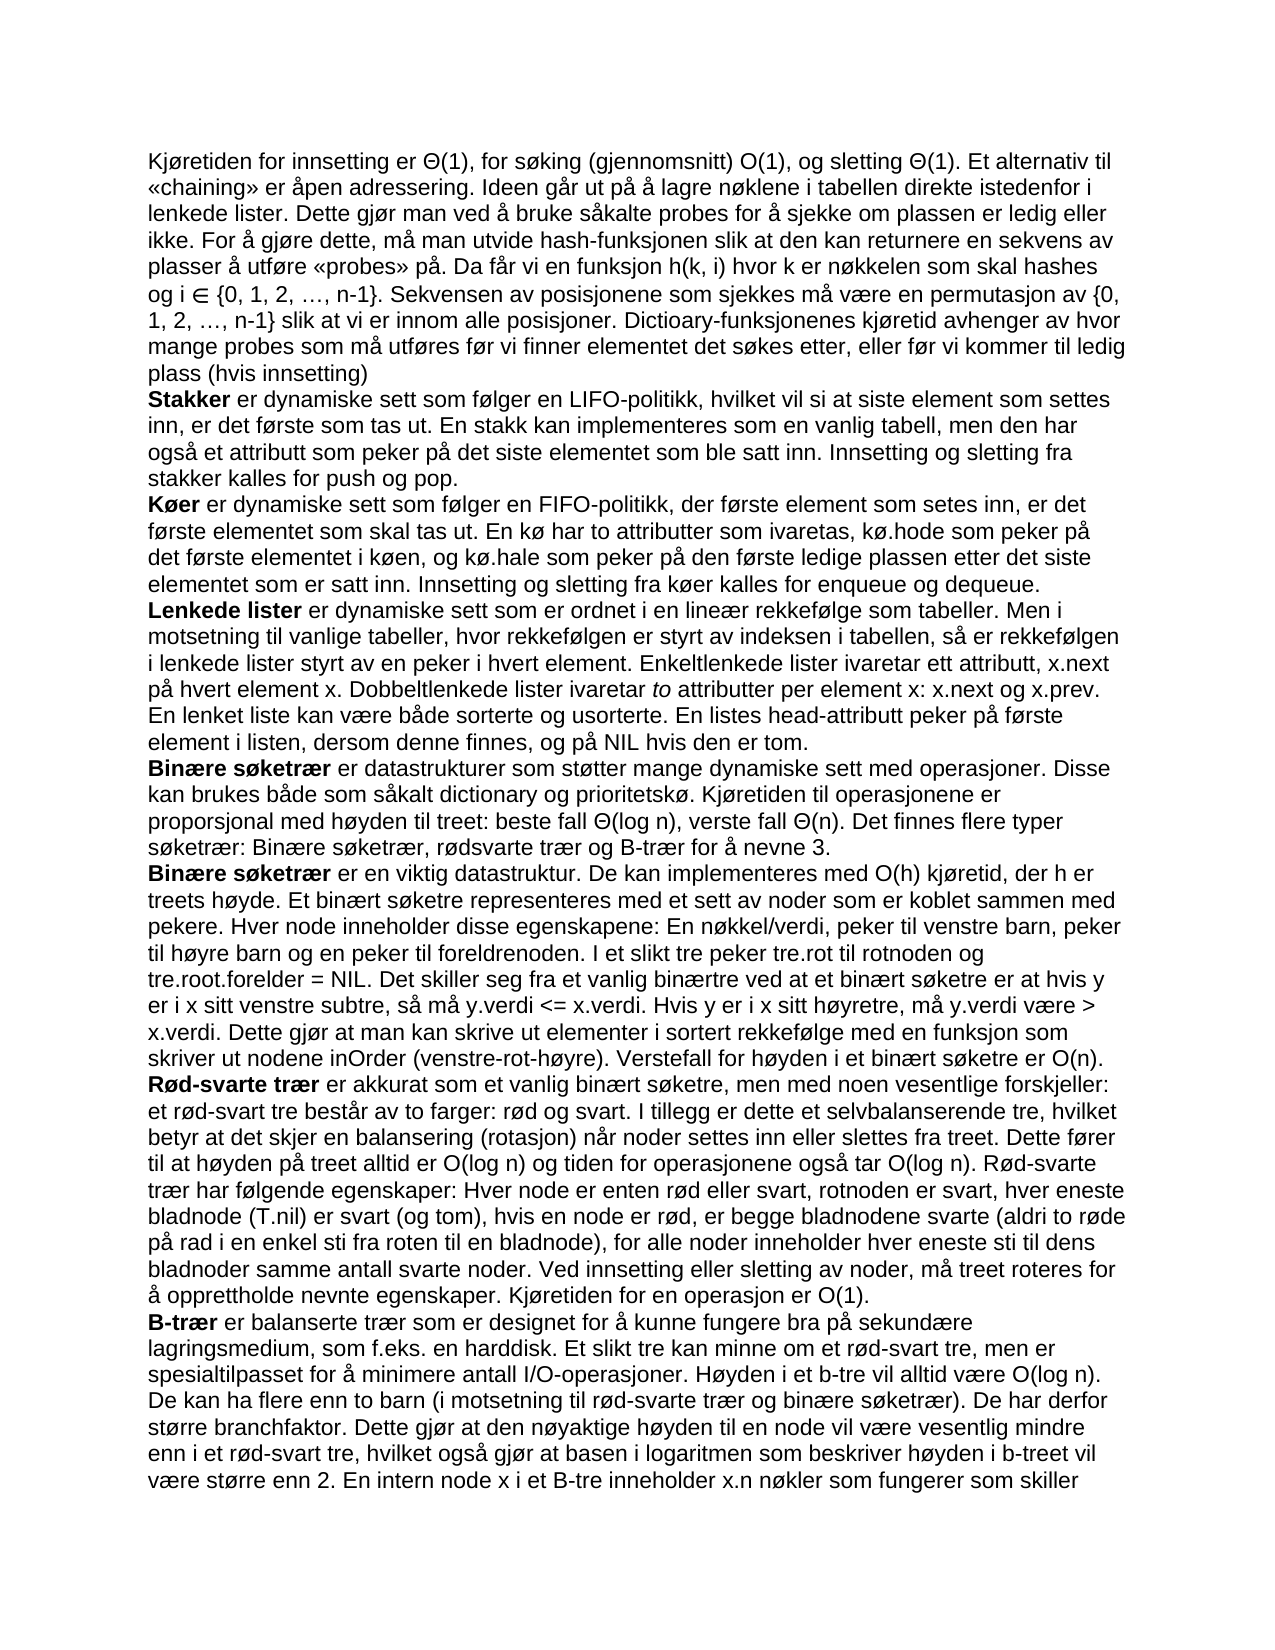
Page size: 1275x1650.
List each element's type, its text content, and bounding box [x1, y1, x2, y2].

text Køer er dynamiske sett som følger en FIFO-politikk, der første element som setes inn, er det første elementet som skal tas ut. En kø har to attributter som ivaretas, kø.hode som peker på det første elementet i køen, og kø.hale som peker på den første ledige plassen etter det siste elementet som er satt inn. Innsetting og sletting fra køer kalles for enqueue og dequeue. [148, 491, 1127, 597]
text Lenkede lister er dynamiske sett som er ordnet i en lineær rekkefølge som tabeller. Men i motsetning til vanlige tabeller, hvor rekkefølgen er styrt av indeksen i tabellen, så er rekkefølgen i lenkede lister styrt av en peker i hvert element. Enkeltlenkede lister ivaretar ett attributt, x.next på hvert element x. Dobbeltlenkede lister ivaretar to attributter per element x: x.next og x.prev. En lenket liste kan være både sorterte og usorterte. En listes head-attributt peker på første element i listen, dersom denne finnes, og på NIL hvis den er tom. [148, 597, 1127, 755]
text Binære søketrær er datastrukturer som støtter mange dynamiske sett med operasjoner. Disse kan brukes både som såkalt dictionary og prioritetskø. Kjøretiden til operasjonene er proporsjonal med høyden til treet: beste fall Θ(log n), verste fall Θ(n). Det finnes flere typer søketrær: Binære søketrær, rødsvarte trær og B-trær for å nevne 3. [148, 755, 1127, 860]
text Stakker er dynamiske sett som følger en LIFO-politikk, hvilket vil si at siste element som settes inn, er det første som tas ut. En stakk kan implementeres som en vanlig tabell, men den har også et attributt som peker på det siste elementet som ble satt inn. Innsetting og sletting fra stakker kalles for push og pop. [148, 386, 1127, 491]
text Kjøretiden for innsetting er Θ(1), for søking (gjennomsnitt) O(1), og sletting Θ(1). Et alternativ til «chaining» er åpen adressering. Ideen går ut på å lagre nøklene i tabellen direkte istedenfor i lenkede lister. Dette gjør man ved å bruke såkalte probes for å sjekke om plassen er ledig eller ikke. For å gjøre dette, må man utvide hash-funksjonen slik at den kan returnere en sekvens av plasser å utføre «probes» på. Da får vi en funksjon h(k, i) hvor k er nøkkelen som skal hashes og i ∈ {0, 1, 2, …, n-1}. Sekvensen av posisjonene som sjekkes må være en permutasjon av {0, 1, 2, …, n-1} slik at vi er innom alle posisjoner. Dictioary-funksjonenes kjøretid avhenger av hvor mange probes som må utføres før vi finner elementet det søkes etter, eller før vi kommer til ledig plass (hvis innsetting) [148, 148, 1127, 386]
text Binære søketrær er en viktig datastruktur. De kan implementeres med O(h) kjøretid, der h er treets høyde. Et binært søketre representeres med et sett av noder som er koblet sammen med pekere. Hver node inneholder disse egenskapene: En nøkkel/verdi, peker til venstre barn, peker til høyre barn og en peker til foreldrenoden. I et slikt tre peker tre.rot til rotnoden og tre.root.forelder = NIL. Det skiller seg fra et vanlig binærtre ved at et binært søketre er at hvis y er i x sitt venstre subtre, så må y.verdi <= x.verdi. Hvis y er i x sitt høyretre, må y.verdi være > x.verdi. Dette gjør at man kan skrive ut elementer i sortert rekkefølge med en funksjon som skriver ut nodene inOrder (venstre-rot-høyre). Verstefall for høyden i et binært søketre er O(n). [148, 860, 1127, 1071]
text B-trær er balanserte trær som er designet for å kunne fungere bra på sekundære lagringsmedium, som f.eks. en harddisk. Et slikt tre kan minne om et rød-svart tre, men er spesialtilpasset for å minimere antall I/O-operasjoner. Høyden i et b-tre vil alltid være O(log n). De kan ha flere enn to barn (i motsetning til rød-svarte trær og binære søketrær). De har derfor større branchfaktor. Dette gjør at den nøyaktige høyden til en node vil være vesentlig mindre enn i et rød-svart tre, hvilket også gjør at basen i logaritmen som beskriver høyden i b-treet vil være større enn 2. En intern node x i et B-tre inneholder x.n nøkler som fungerer som skiller [148, 1308, 1127, 1493]
text Rød-svarte trær er akkurat som et vanlig binært søketre, men med noen vesentlige forskjeller: et rød-svart tre består av to farger: rød og svart. I tillegg er dette et selvbalanserende tre, hvilket betyr at det skjer en balansering (rotasjon) når noder settes inn eller slettes fra treet. Dette fører til at høyden på treet alltid er O(log n) og tiden for operasjonene også tar O(log n). Rød-svarte trær har følgende egenskaper: Hver node er enten rød eller svart, rotnoden er svart, hver eneste bladnode (T.nil) er svart (og tom), hvis en node er rød, er begge bladnodene svarte (aldri to røde på rad i en enkel sti fra roten til en bladnode), for alle noder inneholder hver eneste sti til dens bladnoder samme antall svarte noder. Ved innsetting eller sletting av noder, må treet roteres for å opprettholde nevnte egenskaper. Kjøretiden for en operasjon er O(1). [148, 1071, 1127, 1308]
